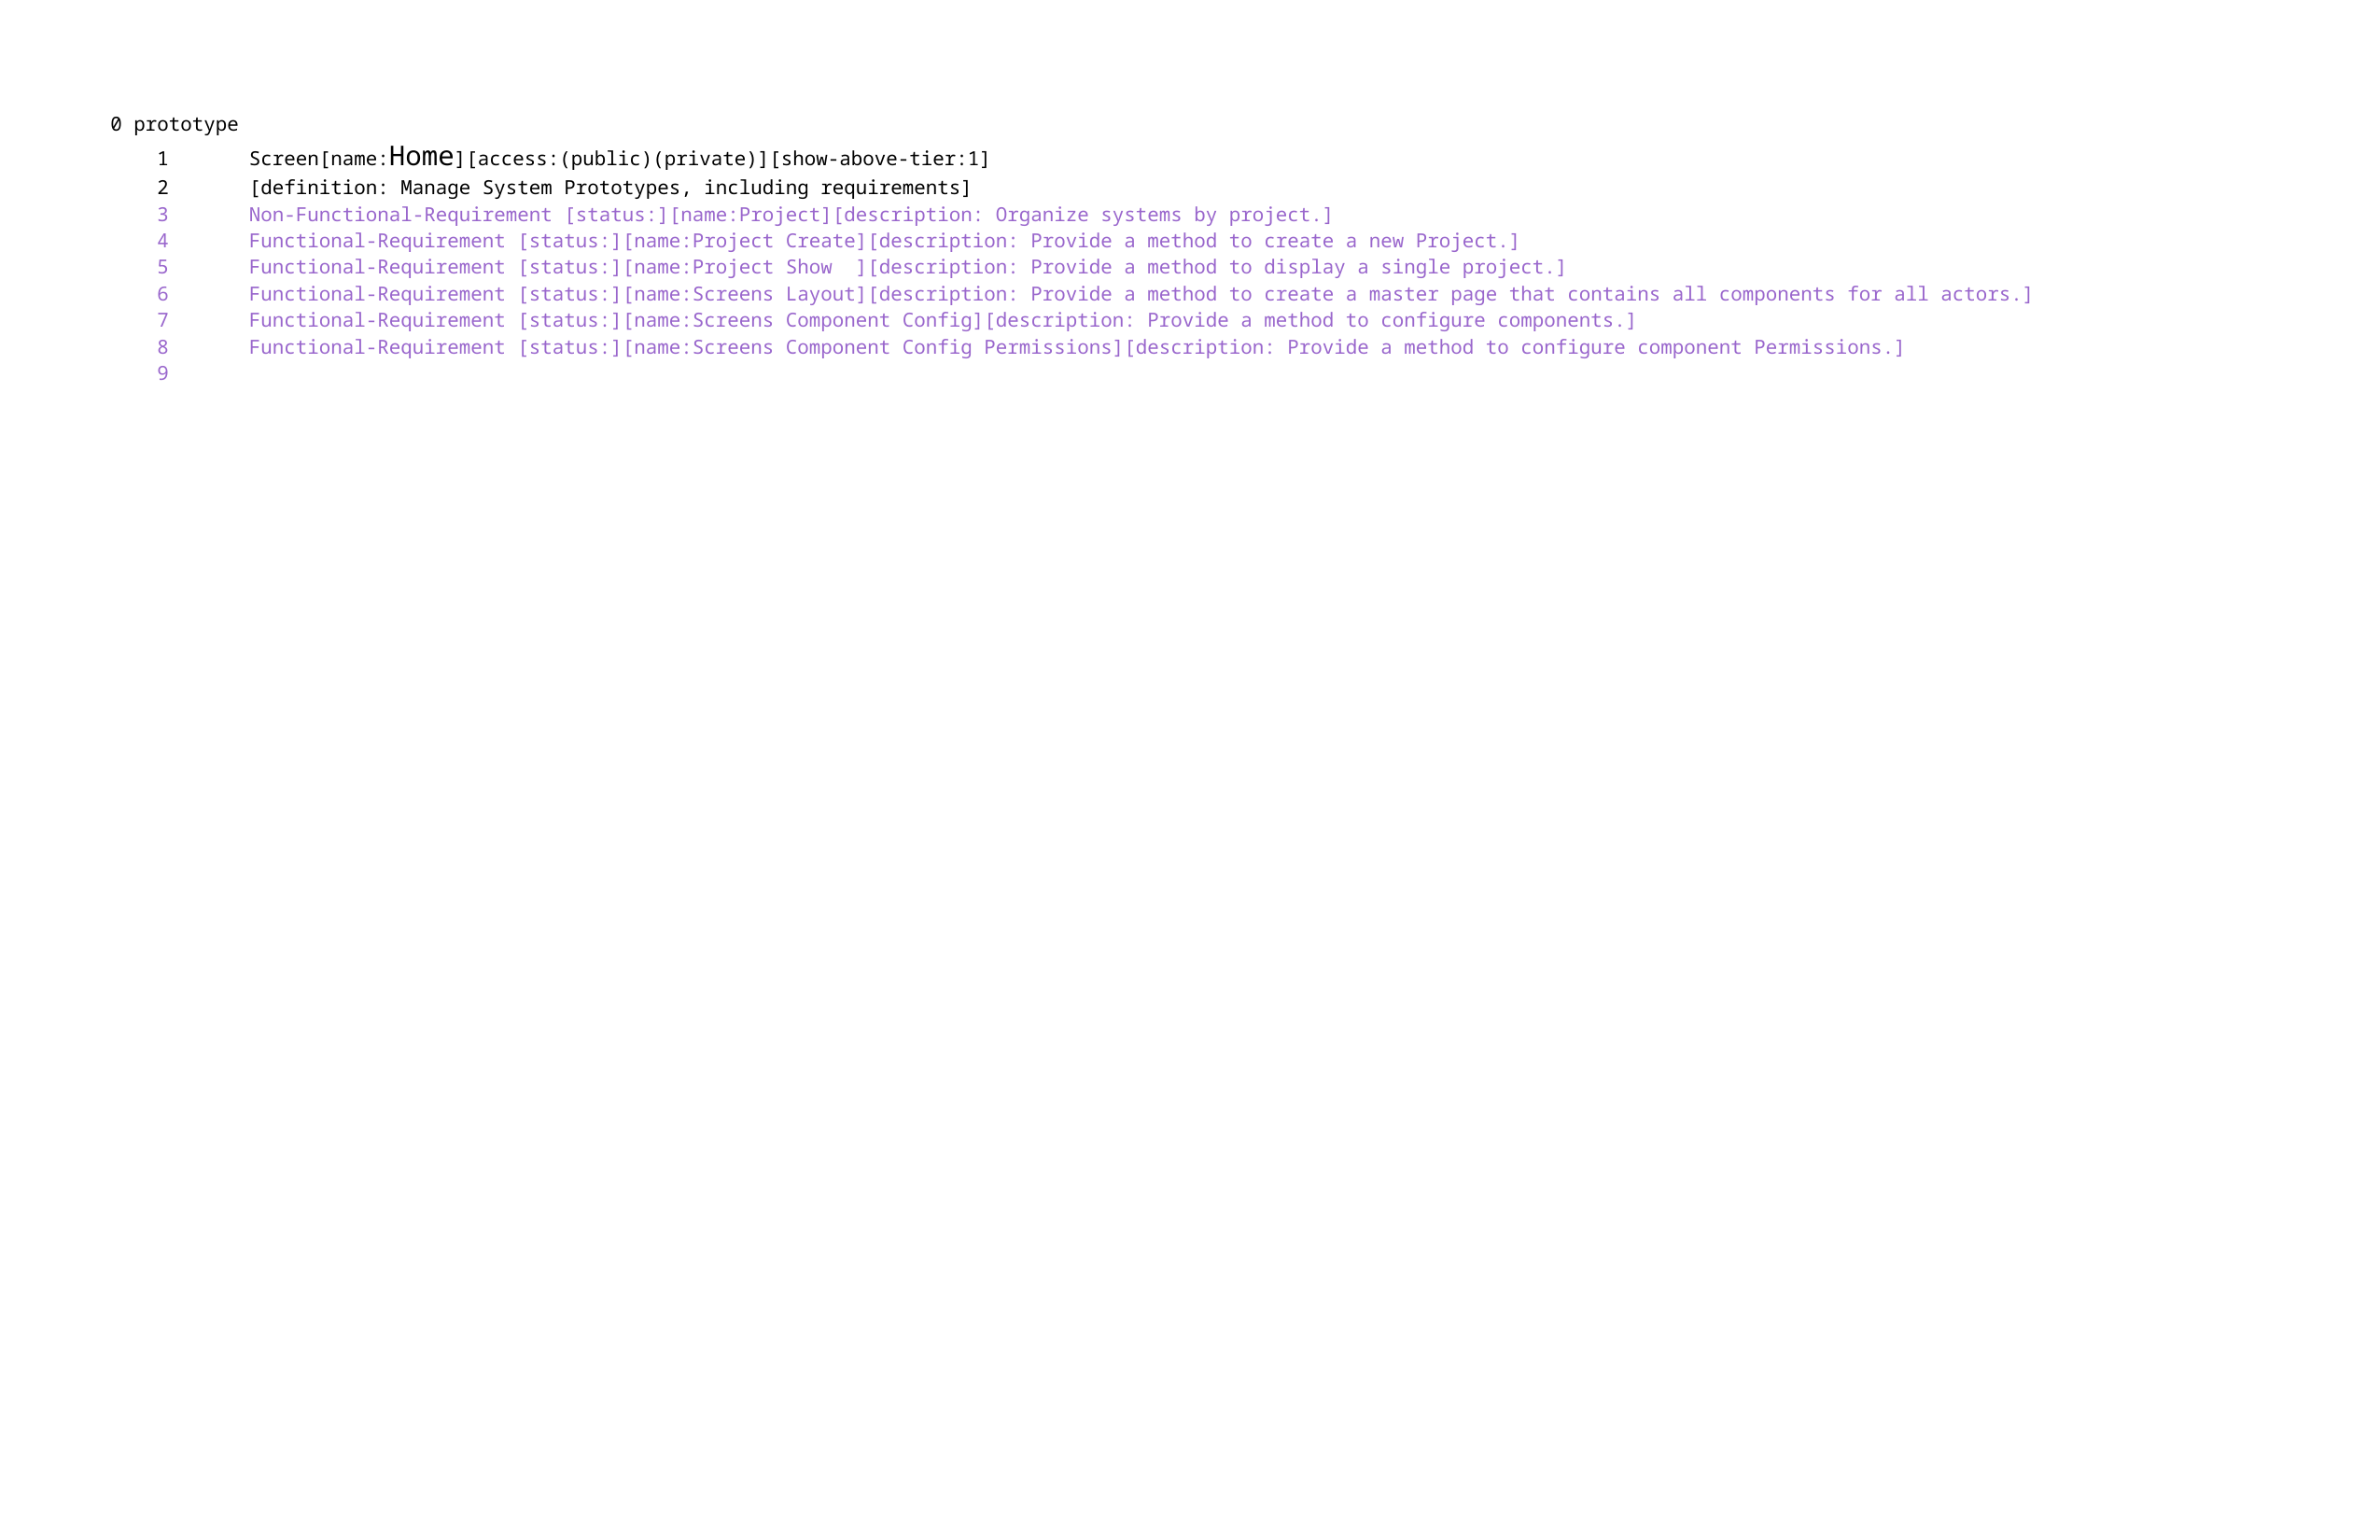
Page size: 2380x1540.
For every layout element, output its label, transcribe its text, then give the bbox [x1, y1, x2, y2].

list Functional-Requirement [status:][name:Project Show ][description: Provide a method to display a single project.] [146, 254, 2270, 280]
list Functional-Requirement [status:][name:Project Create][description: Provide a method to create a new Project.] [146, 227, 2270, 254]
list Functional-Requirement [status:][name:Screens Component Config][description: Provide a method to configure components.] [146, 306, 2270, 333]
text 0 prototype [110, 110, 2270, 137]
list Screen[name:Home][access:(public)(private)][show-above-tier:1] [146, 137, 2270, 174]
list [definition: Manage System Prototypes, including requirements] [146, 174, 2270, 201]
list Functional-Requirement [status:][name:Screens Component Config Permissions][description: Provide a method to configure component Permissions.] [146, 333, 2270, 359]
list Functional-Requirement [status:][name:Screens Layout][description: Provide a method to create a master page that contains all components for all actors.] [146, 280, 2270, 306]
list Non-Functional-Requirement [status:][name:Project][description: Organize systems by project.] [146, 201, 2270, 227]
